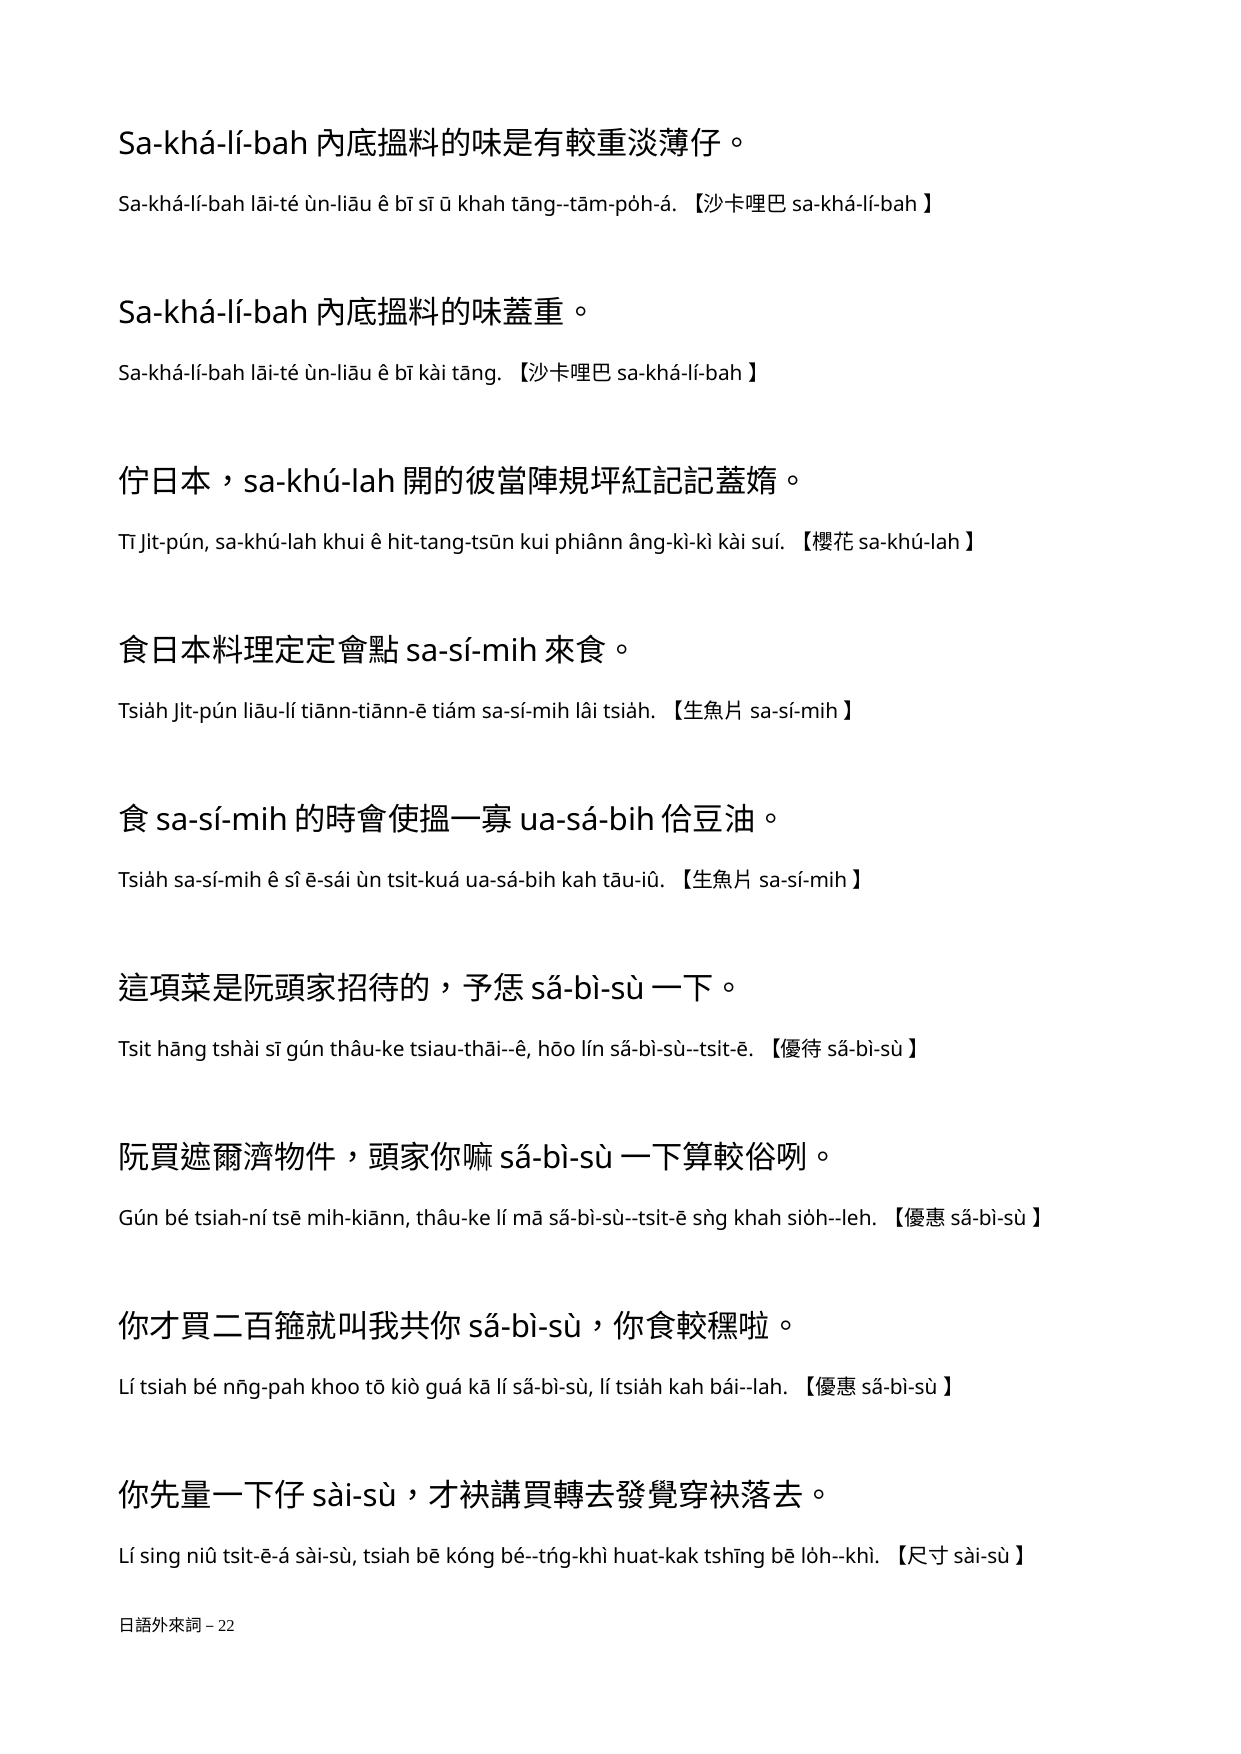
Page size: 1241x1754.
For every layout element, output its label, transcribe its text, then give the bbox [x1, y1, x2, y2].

text 這項菜是阮頭家招待的，予恁sa̋-bì-sù一下。 [118, 963, 1122, 1009]
text 食sa-sí-mih的時會使搵一寡ua-sá-bih佮豆油。 [118, 794, 1122, 840]
text Tsia̍h Ji̍t-pún liāu-lí tiānn-tiānn-ē tiám sa-sí-mih lâi tsia̍h. 【生魚片 sa-sí-mih 】 [118, 694, 1122, 725]
text Sa-khá-lí-bah lāi-té ùn-liāu ê bī sī ū khah tāng--tām-po̍h-á. 【沙卡哩巴 sa-khá-lí-bah 】 [118, 187, 1122, 217]
text Tsit hāng tshài sī gún thâu-ke tsiau-thāi--ê, hōo lín sa̋-bì-sù--tsi̍t-ē. 【優待 sa̋-bì-sù 】 [118, 1032, 1122, 1063]
text Tsia̍h sa-sí-mih ê sî ē-sái ùn tsi̍t-kuá ua-sá-bih kah tāu-iû. 【生魚片 sa-sí-mih 】 [118, 863, 1122, 894]
text Gún bé tsiah-ní tsē mi̍h-kiānn, thâu-ke lí mā sa̋-bì-sù--tsi̍t-ē sǹg khah sio̍h--leh. 【優惠 sa̋-bì-sù 】 [118, 1202, 1122, 1232]
text 佇日本，sa-khú-lah開的彼當陣規坪紅記記蓋媠。 [118, 456, 1122, 502]
text Sa-khá-lí-bah內底搵料的味是有較重淡薄仔。 [118, 118, 1122, 163]
text Sa-khá-lí-bah內底搵料的味蓋重。 [118, 287, 1122, 333]
text Lí sing niû tsi̍t-ē-á sài-sù, tsiah bē kóng bé--tńg-khì huat-kak tshīng bē lo̍h--khì. 【尺寸 sài-sù 】 [118, 1540, 1122, 1570]
text Tī Ji̍t-pún, sa-khú-lah khui ê hit-tang-tsūn kui phiânn âng-kì-kì kài suí. 【櫻花 sa-khú-lah 】 [118, 525, 1122, 556]
text 你才買二百箍就叫我共你sa̋-bì-sù，你食較䆀啦。 [118, 1302, 1122, 1347]
text 你先量一下仔sài-sù，才袂講買轉去發覺穿袂落去。 [118, 1471, 1122, 1516]
text 阮買遮爾濟物件，頭家你嘛sa̋-bì-sù一下算較俗咧。 [118, 1132, 1122, 1178]
text Lí tsiah bé nn̄g-pah khoo tō kiò guá kā lí sa̋-bì-sù, lí tsia̍h kah bái--lah. 【優惠 sa̋-bì-sù 】 [118, 1371, 1122, 1401]
text 食日本料理定定會點sa-sí-mih來食。 [118, 625, 1122, 671]
text Sa-khá-lí-bah lāi-té ùn-liāu ê bī kài tāng. 【沙卡哩巴 sa-khá-lí-bah 】 [118, 356, 1122, 387]
